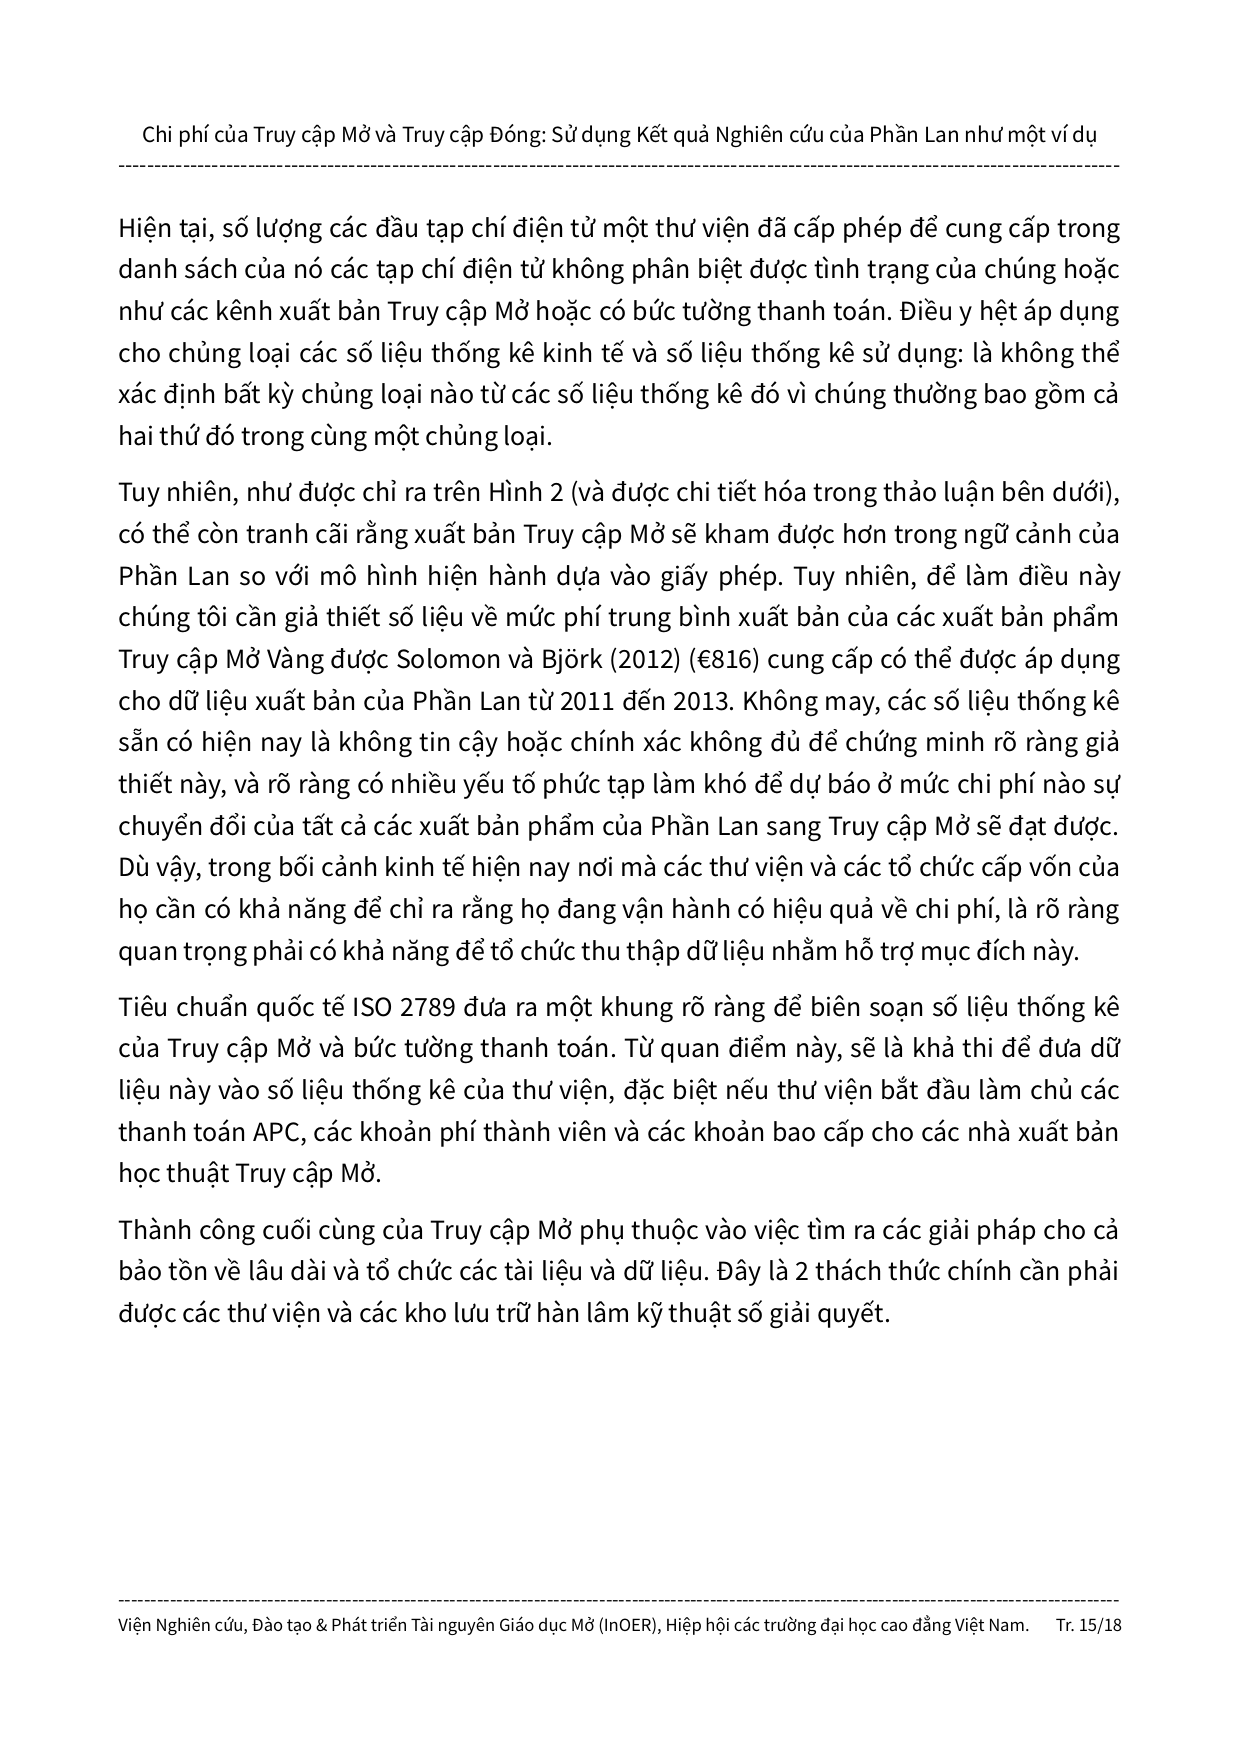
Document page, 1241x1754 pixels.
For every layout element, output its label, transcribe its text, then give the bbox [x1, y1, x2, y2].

text Tiêu chuẩn quốc tế ISO 2789 đưa ra một khung rõ ràng để biên soạn số liệu thống kê của Truy cập Mở và bức tường thanh toán. Từ quan điểm này, sẽ là khả thi để đưa dữ liệu này vào số liệu thống kê của thư viện, đặc biệt nếu thư viện bắt đầu làm chủ các thanh toán APC, các khoản phí thành viên và các khoản bao cấp cho các nhà xuất bản học thuật Truy cập Mở. [118, 987, 1122, 1190]
text Thành công cuối cùng của Truy cập Mở phụ thuộc vào việc tìm ra các giải pháp cho cả bảo tồn về lâu dài và tổ chức các tài liệu và dữ liệu. Đây là 2 thách thức chính cần phải được các thư viện và các kho lưu trữ hàn lâm kỹ thuật số giải quyết. [118, 1210, 1122, 1330]
text Hiện tại, số lượng các đầu tạp chí điện tử một thư viện đã cấp phép để cung cấp trong danh sách của nó các tạp chí điện tử không phân biệt được tình trạng của chúng hoặc như các kênh xuất bản Truy cập Mở hoặc có bức tường thanh toán. Điều y hệt áp dụng cho chủng loại các số liệu thống kê kinh tế và số liệu thống kê sử dụng: là không thể xác định bất kỳ chủng loại nào từ các số liệu thống kê đó vì chúng thường bao gồm cả hai thứ đó trong cùng một chủng loại. [118, 208, 1122, 453]
text Tuy nhiên, như được chỉ ra trên Hình 2 (và được chi tiết hóa trong thảo luận bên dưới), có thể còn tranh cãi rằng xuất bản Truy cập Mở sẽ kham được hơn trong ngữ cảnh của Phần Lan so với mô hình hiện hành dựa vào giấy phép. Tuy nhiên, để làm điều này chúng tôi cần giả thiết số liệu về mức phí trung bình xuất bản của các xuất bản phẩm Truy cập Mở Vàng được Solomon và Björk (2012) (€816) cung cấp có thể được áp dụng cho dữ liệu xuất bản của Phần Lan từ 2011 đến 2013. Không may, các số liệu thống kê sẵn có hiện nay là không tin cậy hoặc chính xác không đủ để chứng minh rõ ràng giả thiết này, và rõ ràng có nhiều yếu tố phức tạp làm khó để dự báo ở mức chi phí nào sự chuyển đổi của tất cả các xuất bản phẩm của Phần Lan sang Truy cập Mở sẽ đạt được. Dù vậy, trong bối cảnh kinh tế hiện nay nơi mà các thư viện và các tổ chức cấp vốn của họ cần có khả năng để chỉ ra rằng họ đang vận hành có hiệu quả về chi phí, là rõ ràng quan trọng phải có khả năng để tổ chức thu thập dữ liệu nhằm hỗ trợ mục đích này. [118, 473, 1122, 967]
